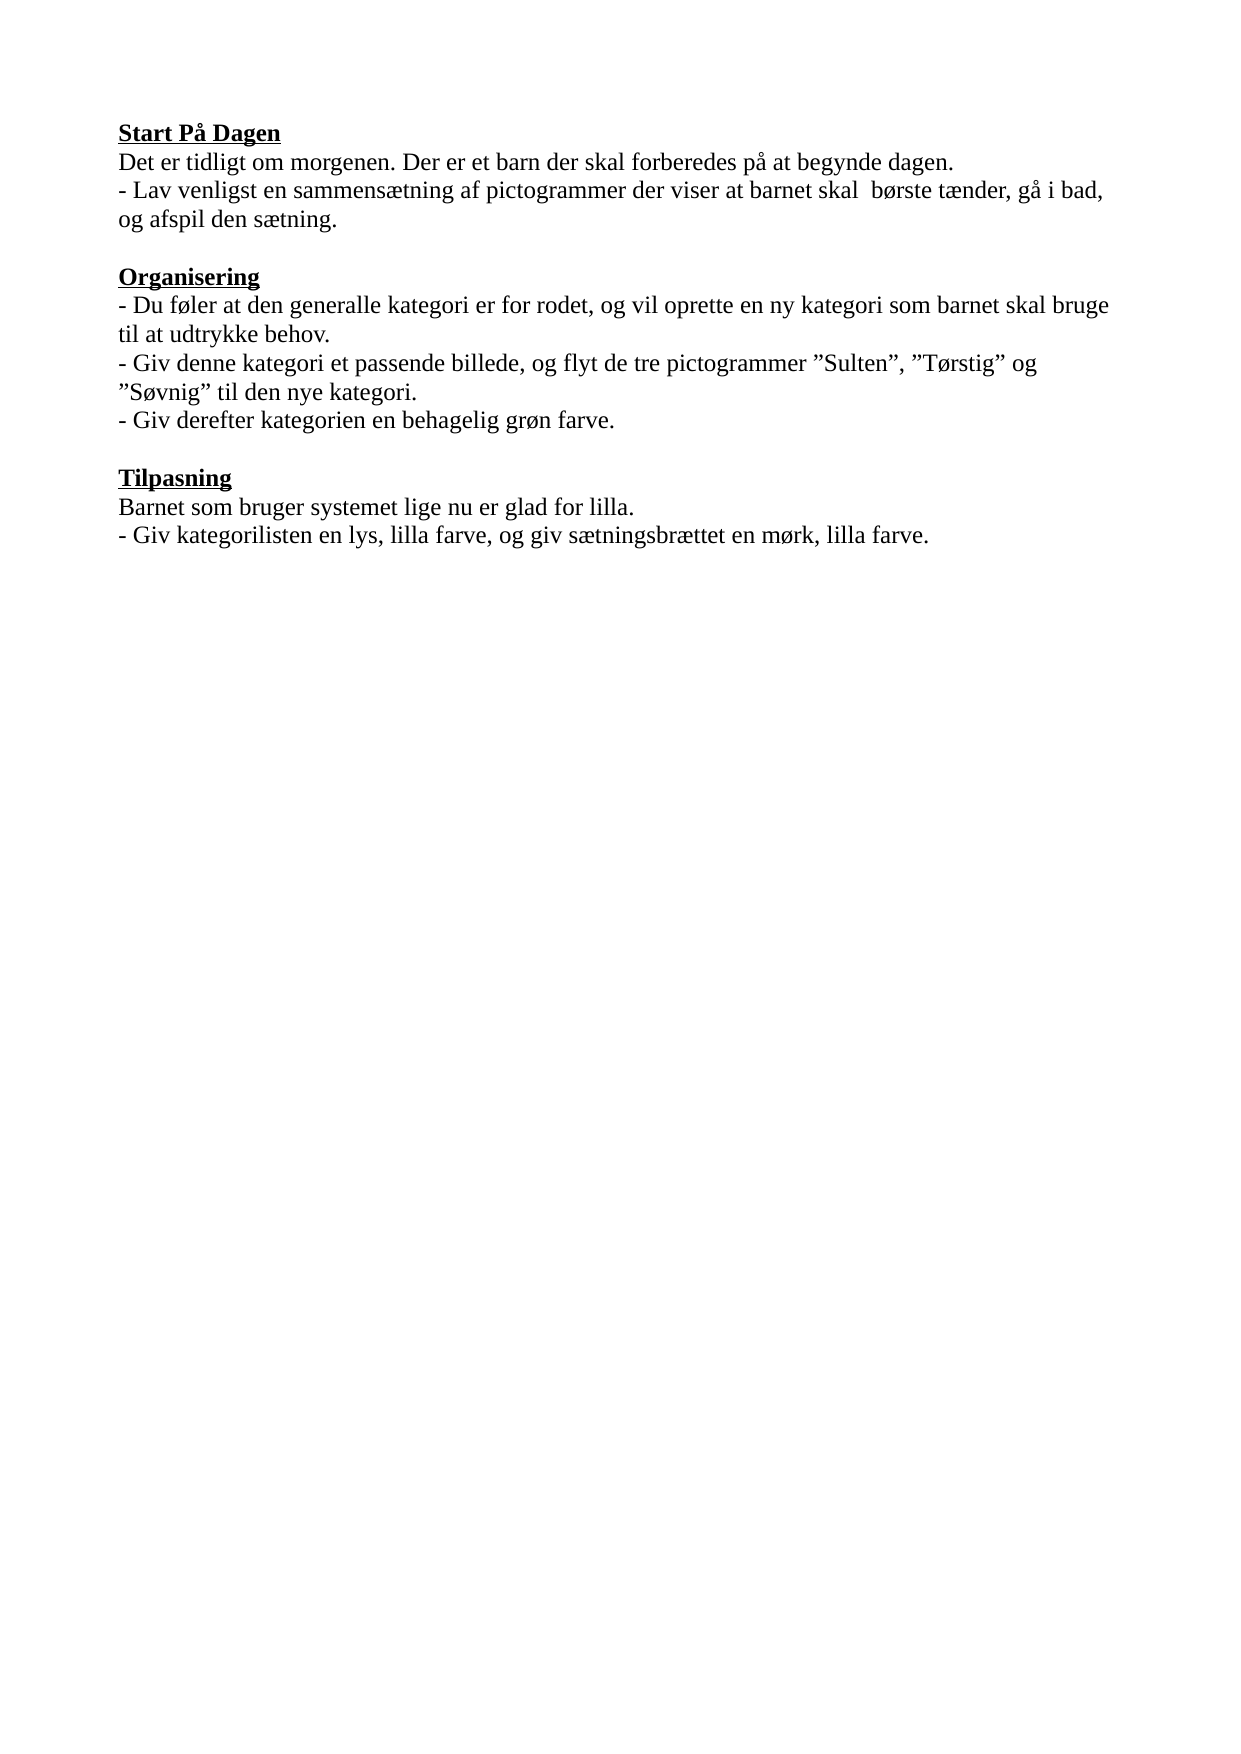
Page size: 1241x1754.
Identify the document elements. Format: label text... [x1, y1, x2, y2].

text - Lav venligst en sammensætning af pictogrammer der viser at barnet skal børste tænder, gå i bad, og afspil den sætning. [118, 176, 1122, 233]
text Organisering [118, 262, 1122, 291]
text - Giv denne kategori et passende billede, og flyt de tre pictogrammer ”Sulten”, ”Tørstig” og ”Søvnig” til den nye kategori. [118, 348, 1122, 406]
text - Giv kategorilisten en lys, lilla farve, og giv sætningsbrættet en mørk, lilla farve. [118, 521, 1122, 549]
text Det er tidligt om morgenen. Der er et barn der skal forberedes på at begynde dagen. [118, 147, 1122, 176]
text Tilpasning [118, 463, 1122, 492]
text Barnet som bruger systemet lige nu er glad for lilla. [118, 492, 1122, 521]
text Start På Dagen [118, 118, 1122, 147]
text - Du føler at den generalle kategori er for rodet, og vil oprette en ny kategori som barnet skal bruge til at udtrykke behov. [118, 291, 1122, 348]
text - Giv derefter kategorien en behagelig grøn farve. [118, 406, 1122, 434]
